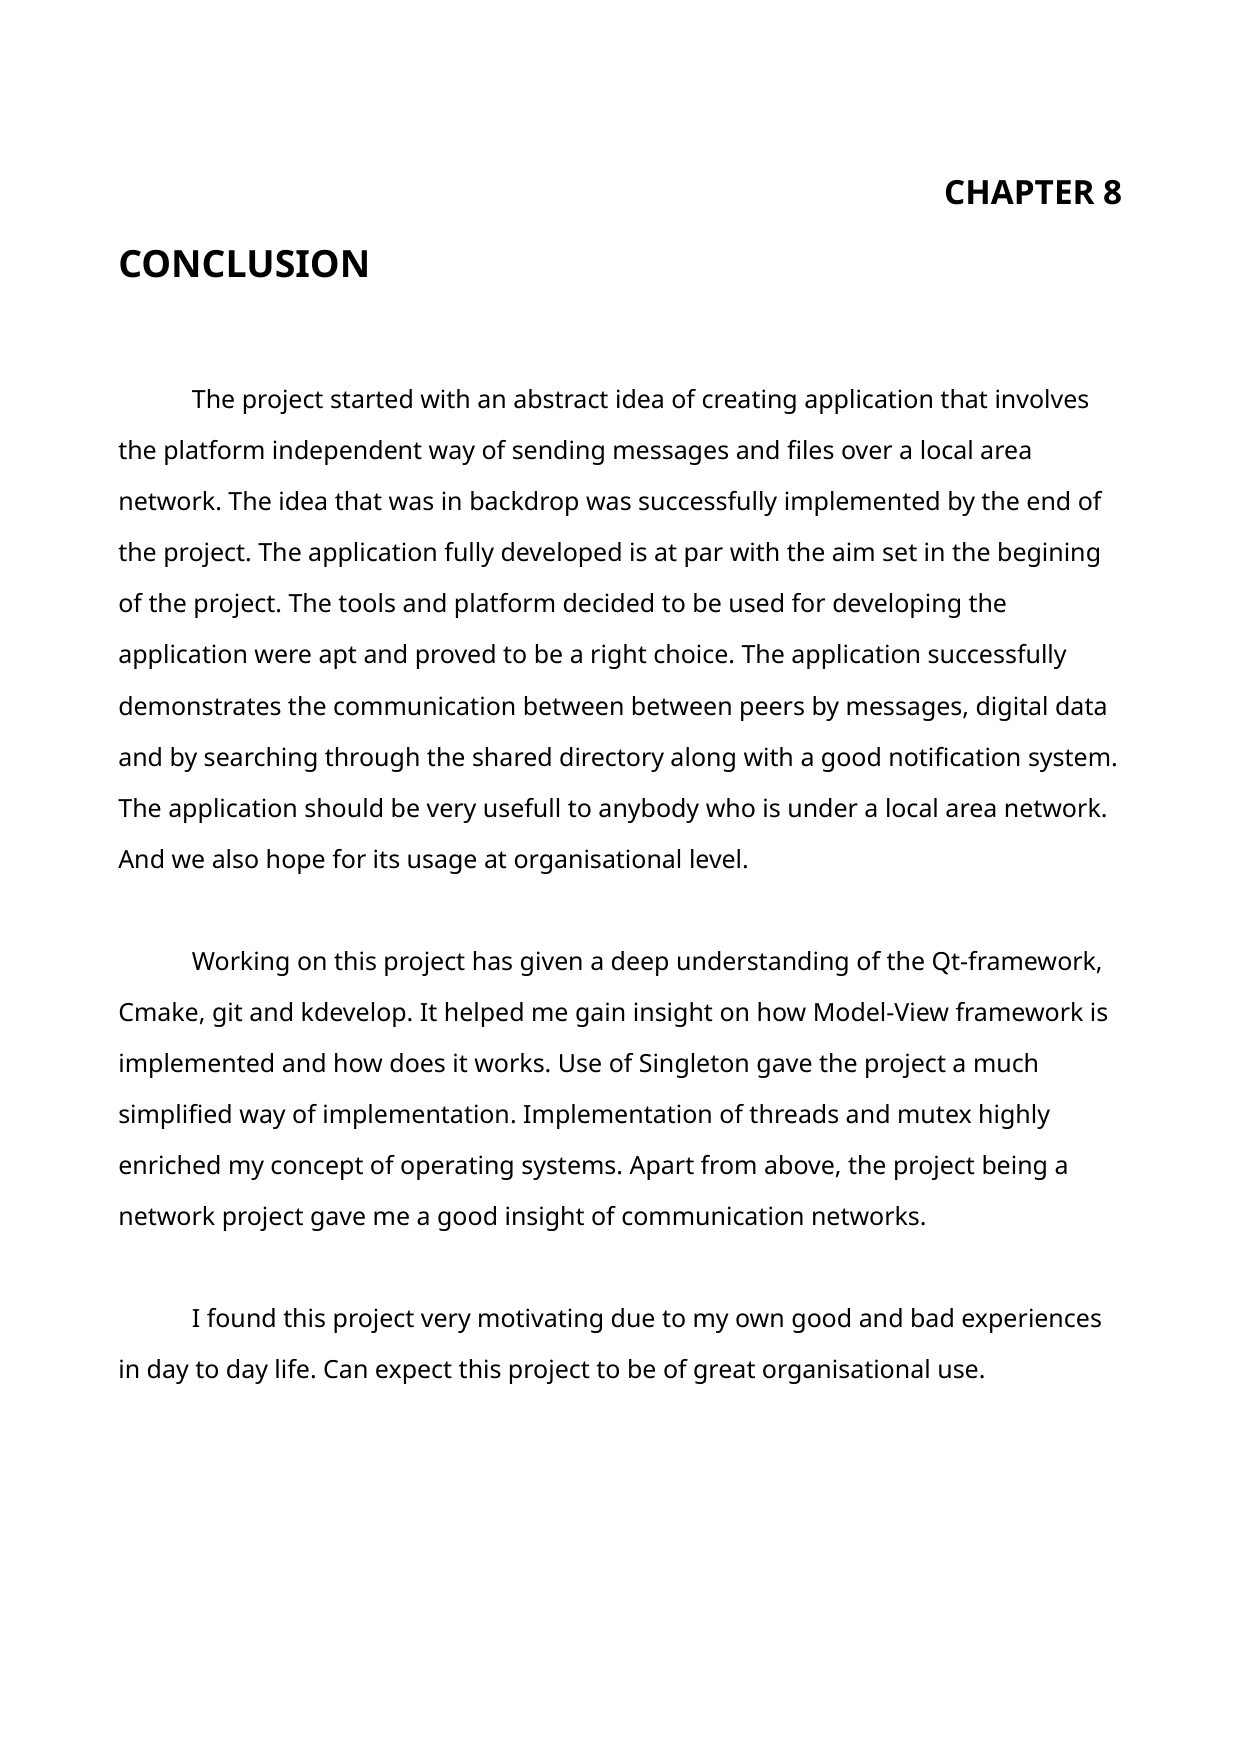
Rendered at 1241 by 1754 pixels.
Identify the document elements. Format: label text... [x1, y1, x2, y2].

text I found this project very motivating due to my own good and bad experiences in day to day life. Can expect this project to be of great organisational use. [118, 1301, 1122, 1386]
text CONCLUSION [118, 237, 1122, 288]
text Working on this project has given a deep understanding of the Qt-framework, Cmake, git and kdevelop. It helped me gain insight on how Model-View framework is implemented and how does it works. Use of Singleton gave the project a much simplified way of implementation. Implementation of threads and mutex highly enriched my concept of operating systems. Apart from above, the project being a network project gave me a good insight of communication networks. [118, 943, 1122, 1233]
text CHAPTER 8 [118, 169, 1122, 214]
text The project started with an abstract idea of creating application that involves the platform independent way of sending messages and files over a local area network. The idea that was in backdrop was successfully implemented by the end of the project. The application fully developed is at par with the aim set in the begining of the project. The tools and platform decided to be used for developing the application were apt and proved to be a right choice. The application successfully demonstrates the communication between between peers by messages, digital data and by searching through the shared directory along with a good notification system. The application should be very usefull to anybody who is under a local area network. And we also hope for its usage at organisational level. [118, 382, 1122, 875]
